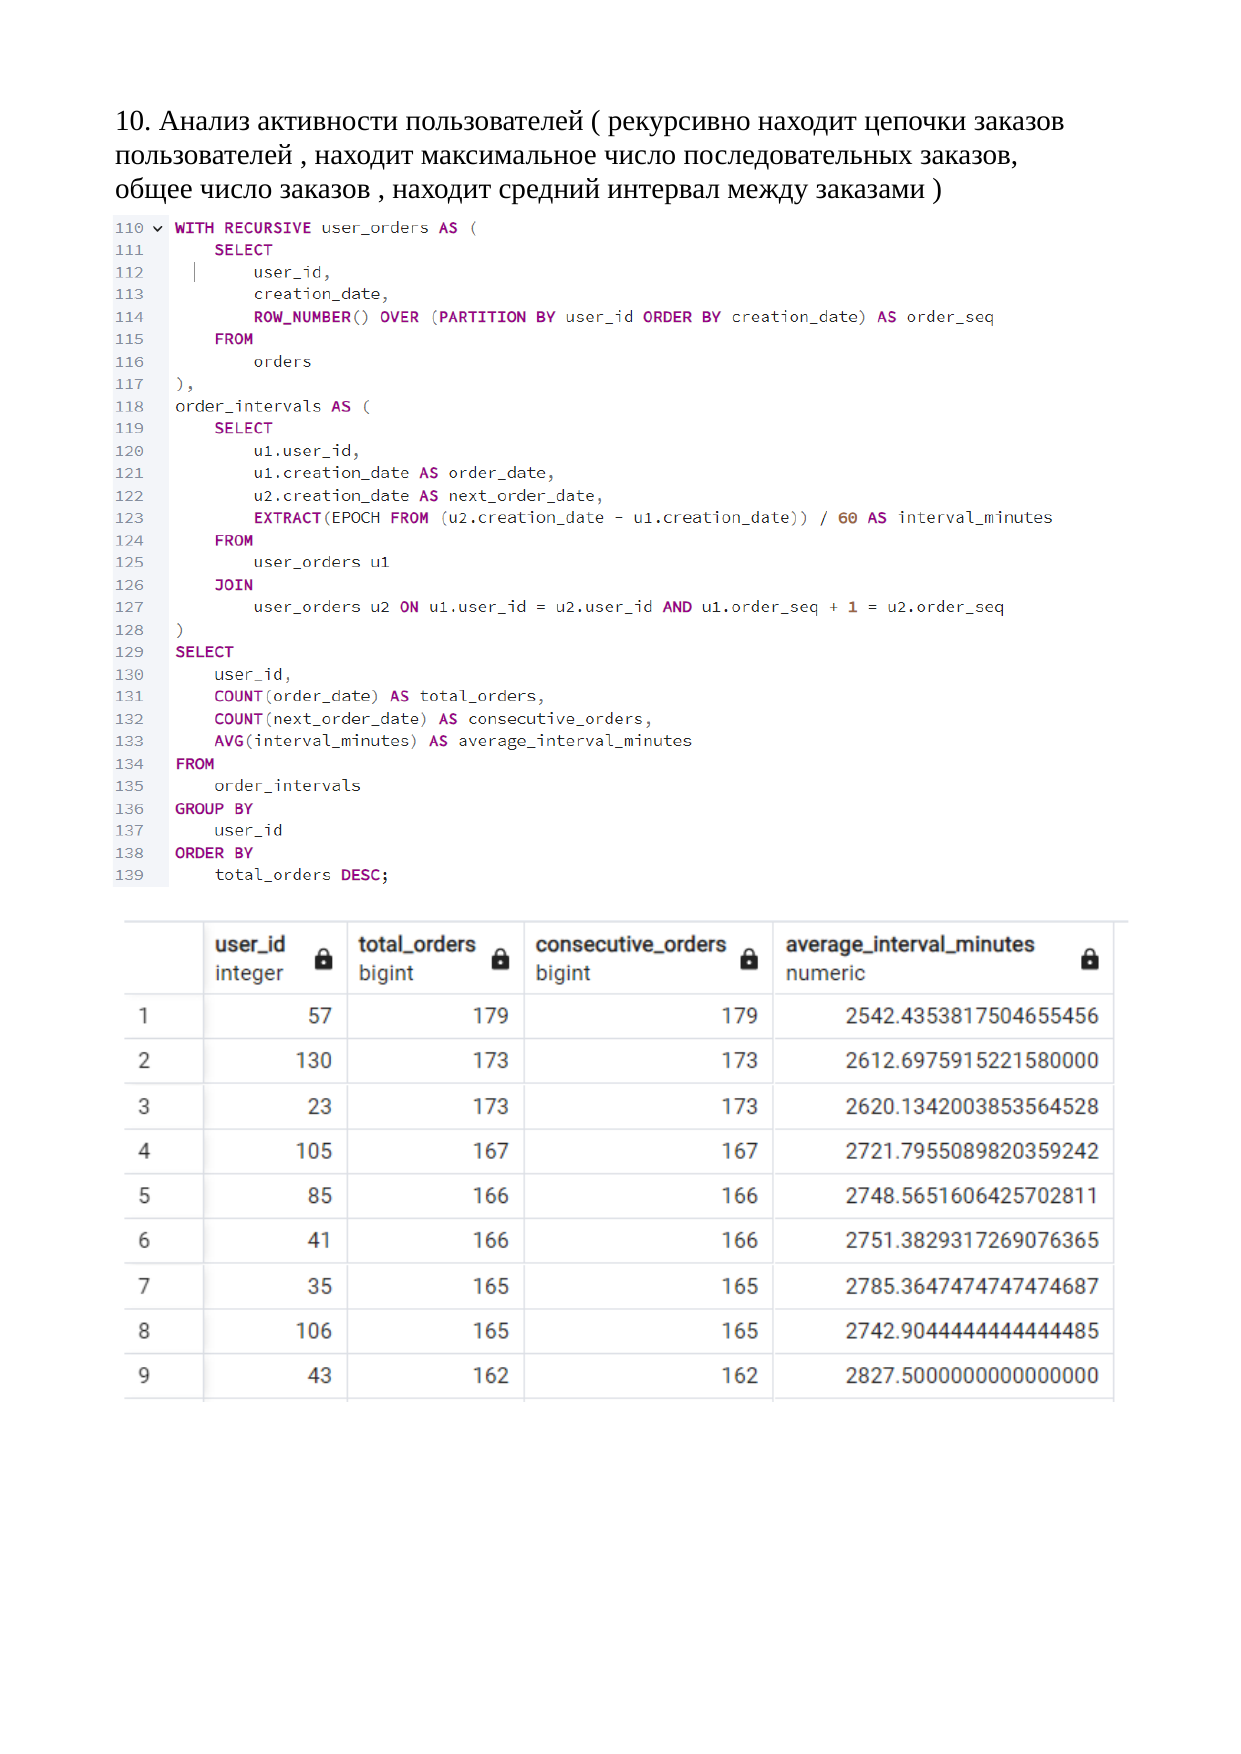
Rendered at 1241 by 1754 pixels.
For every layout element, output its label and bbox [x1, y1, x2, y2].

picture [112, 215, 1117, 887]
picture [124, 920, 1129, 1402]
